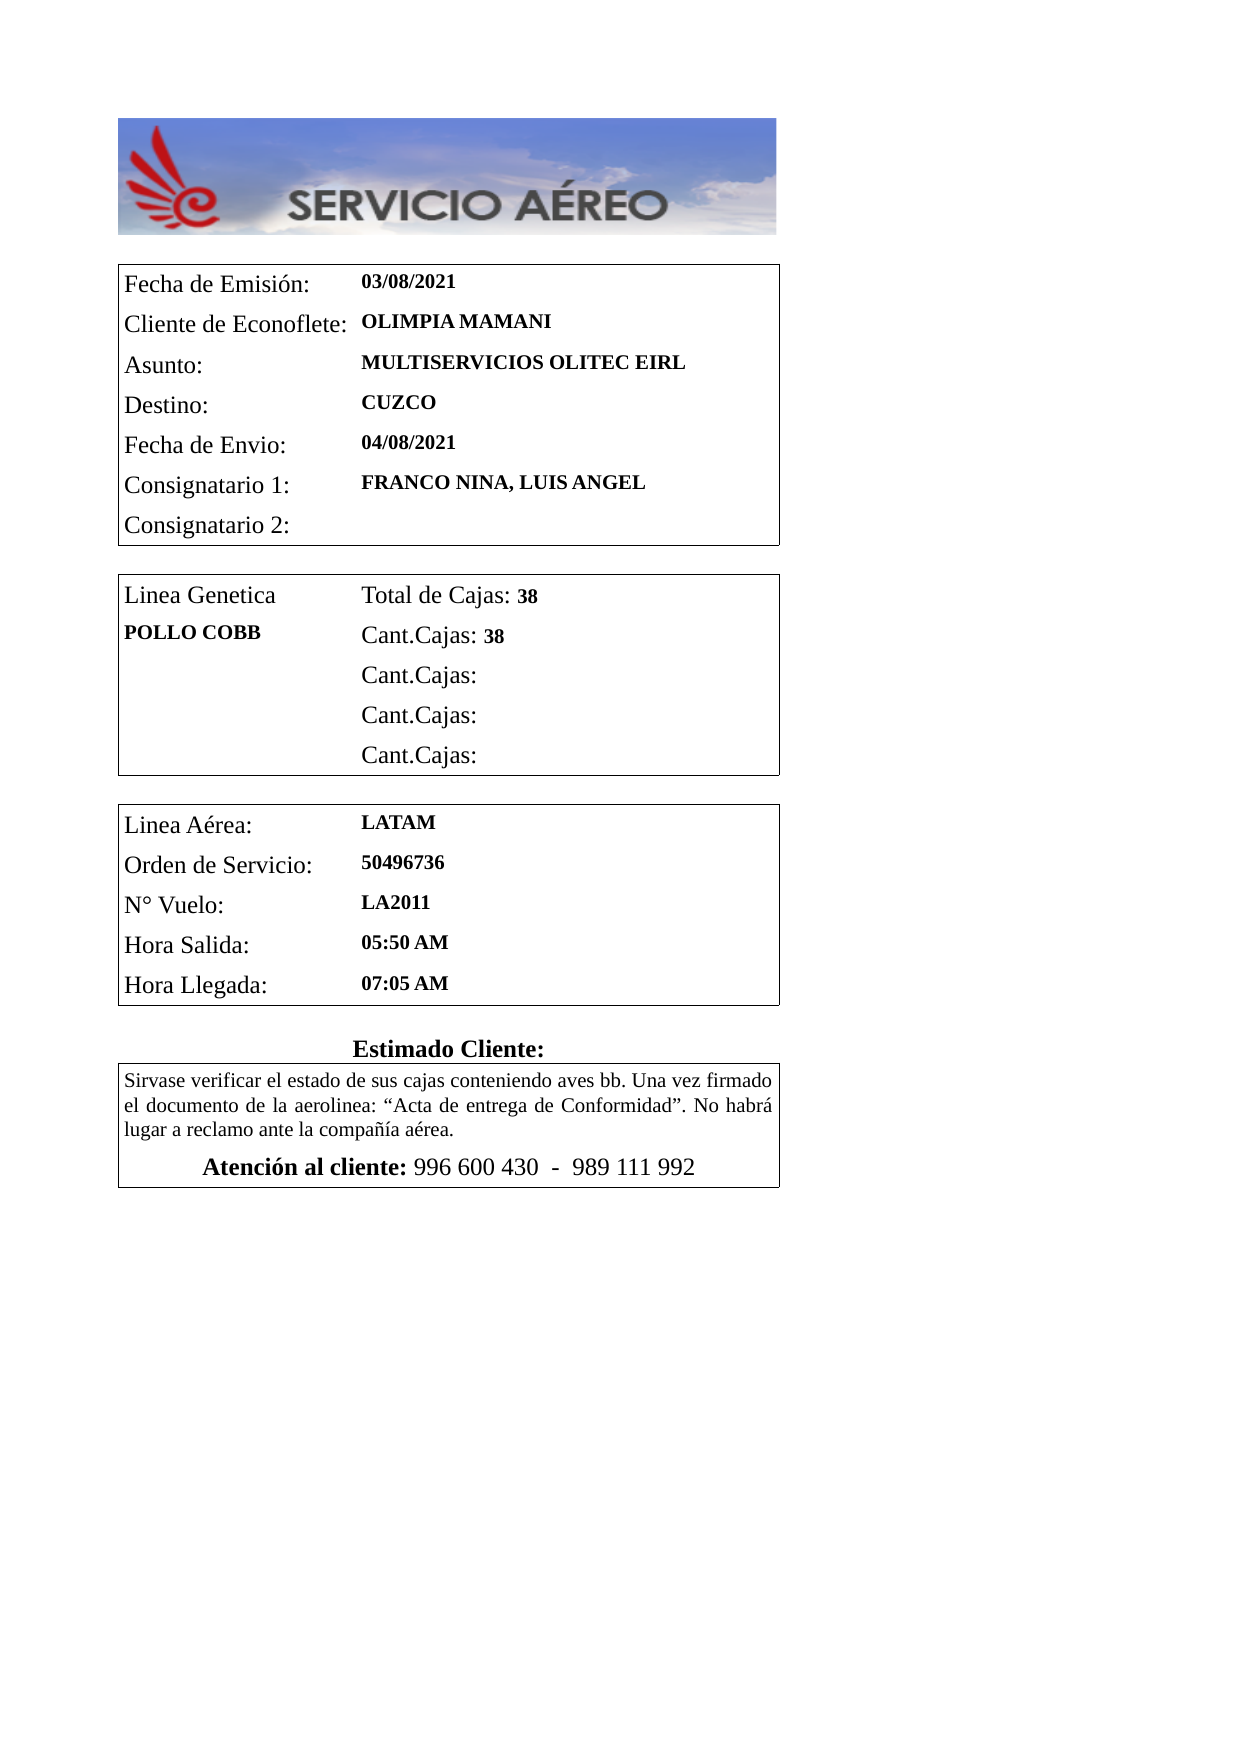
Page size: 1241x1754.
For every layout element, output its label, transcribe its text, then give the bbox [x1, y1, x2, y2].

table_cell Total de Cajas: 38 [356, 575, 779, 614]
table_cell [119, 695, 356, 735]
table_cell Cant.Cajas: [356, 654, 779, 694]
table_cell MULTISERVICIOS OLITEC EIRL [356, 344, 779, 384]
table_header 03/08/2021 [356, 265, 779, 304]
table_cell 50496736 [356, 844, 779, 884]
table_cell LA2011 [356, 884, 779, 924]
table_cell FRANCO NINA, LUIS ANGEL [356, 465, 779, 505]
table_cell Cliente de Econoflete: [119, 304, 356, 344]
table_cell [356, 505, 779, 545]
table_cell 07:05 AM [356, 965, 779, 1005]
table_cell CUZCO [356, 384, 779, 424]
table_cell Hora Llegada: [119, 965, 356, 1005]
table_cell Asunto: [119, 344, 356, 384]
table_cell N° Vuelo: [119, 884, 356, 924]
table_cell Orden de Servicio: [119, 844, 356, 884]
table_cell Linea Genetica [119, 575, 356, 614]
table_cell [118, 546, 356, 574]
table_cell 05:50 AM [356, 925, 779, 965]
table_cell Sirvase verificar el estado de sus cajas conteniendo aves bb. Una vez firmado el documento de la aerolinea: “Acta de entrega de Conformidad”. No habrá lugar a reclamo ante la compañía aérea. [119, 1064, 779, 1146]
table_cell [356, 546, 779, 574]
table_cell LATAM [356, 805, 779, 844]
table_cell POLLO COBB [119, 614, 356, 654]
table_cell Cant.Cajas: [356, 735, 779, 775]
table_cell [119, 654, 356, 694]
table_header Fecha de Emisión: [119, 265, 356, 304]
table_cell [356, 776, 779, 804]
table_cell Consignatario 1: [119, 465, 356, 505]
table_cell [119, 735, 356, 775]
table_cell Cant.Cajas: [356, 695, 779, 735]
table_cell 04/08/2021 [356, 424, 779, 464]
picture [118, 118, 777, 235]
table_cell Atención al cliente: 996 600 430 - 989 111 992 [119, 1146, 779, 1187]
table_cell Destino: [119, 384, 356, 424]
table_cell Consignatario 2: [119, 505, 356, 545]
table_cell Fecha de Envio: [119, 424, 356, 464]
table_cell Estimado Cliente: [118, 1006, 779, 1063]
table_cell Hora Salida: [119, 925, 356, 965]
table_cell Linea Aérea: [119, 805, 356, 844]
table_cell OLIMPIA MAMANI [356, 304, 779, 344]
table_cell [118, 776, 356, 804]
table_cell Cant.Cajas: 38 [356, 614, 779, 654]
